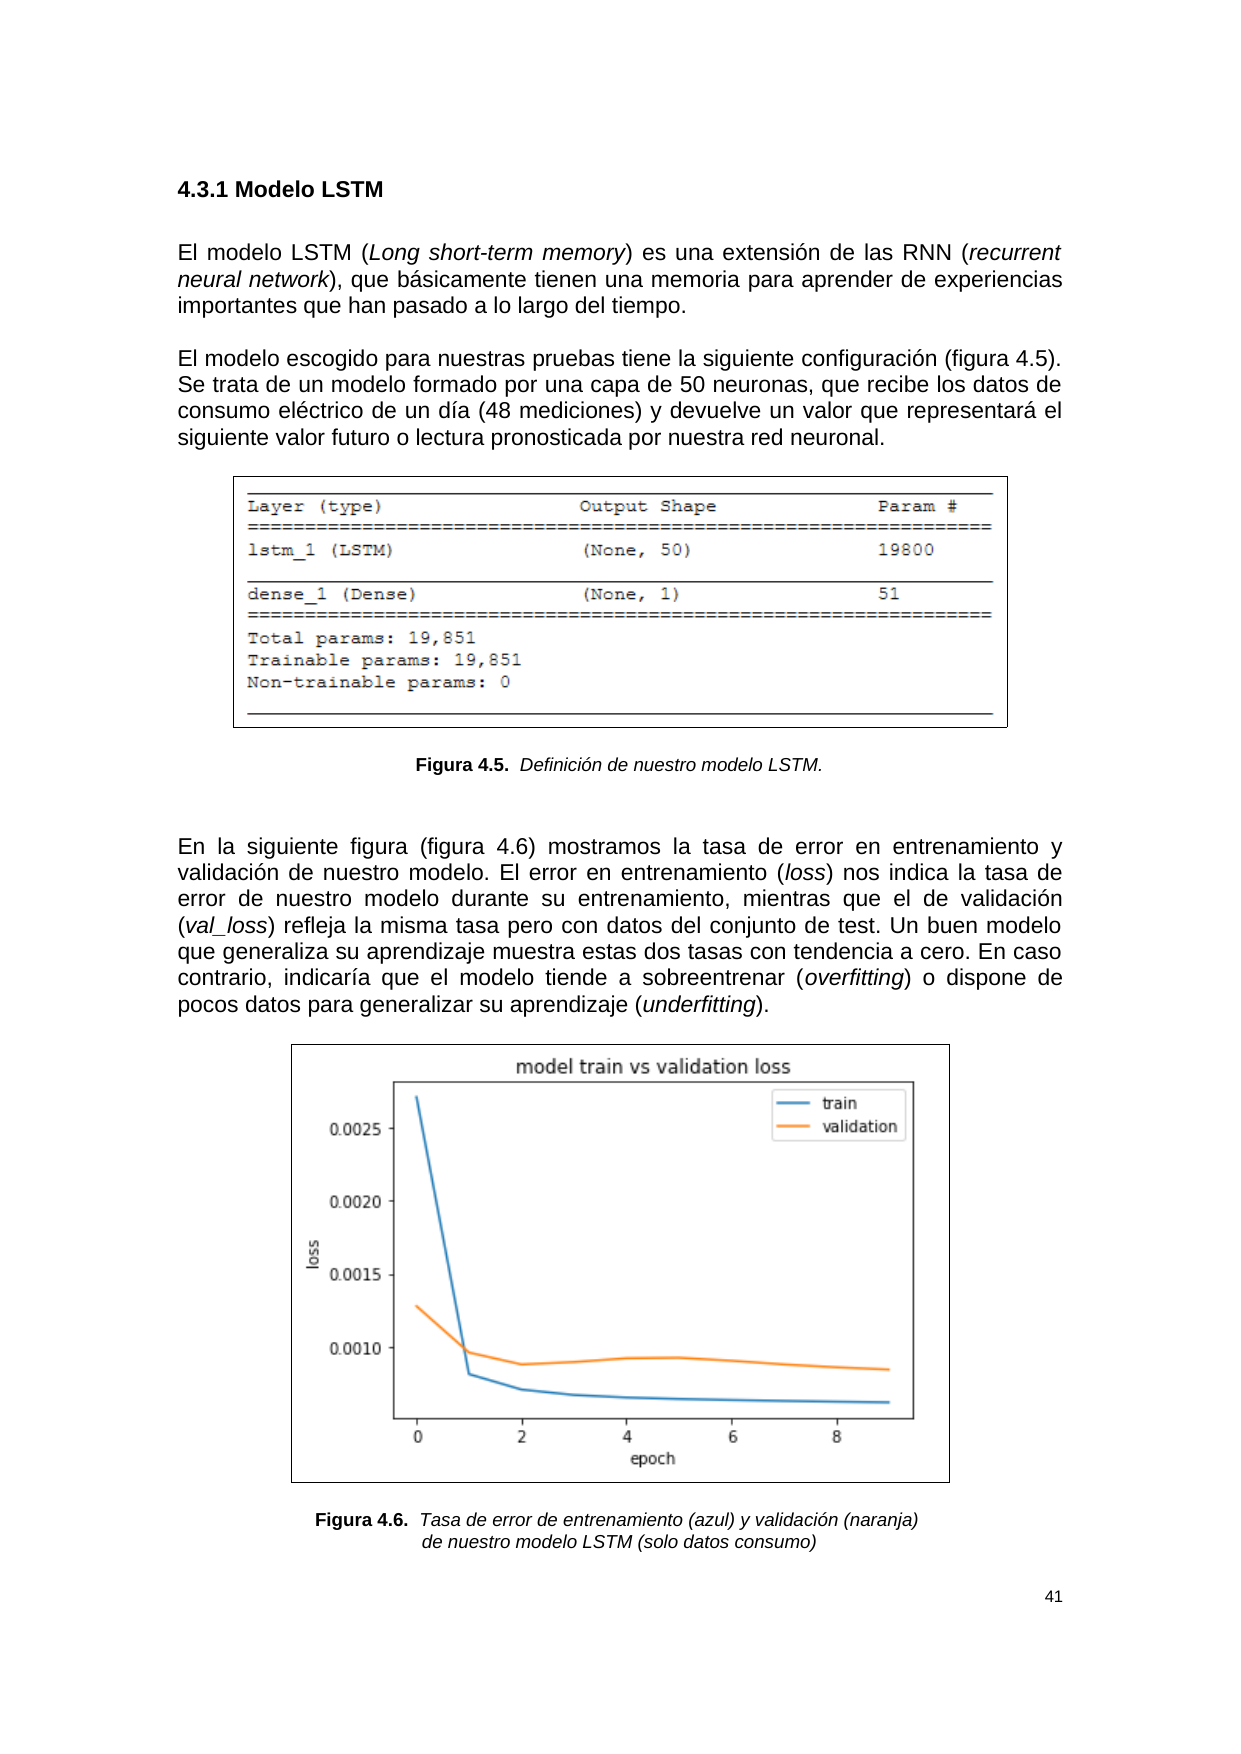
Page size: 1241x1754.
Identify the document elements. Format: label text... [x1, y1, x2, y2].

text El modelo escogido para nuestras pruebas tiene la siguiente configuración (figura 4.5). Se trata de un modelo formado por una capa de 50 neuronas, que recibe los datos de consumo eléctrico de un día (48 mediciones) y devuelve un valor que representará el siguiente valor futuro o lectura pronosticada por nuestra red neuronal. [177, 345, 1063, 450]
subtitle 4.3.1 Modelo LSTM [177, 176, 1063, 203]
text En la siguiente figura (figura 4.6) mostramos la tasa de error en entrenamiento y validación de nuestro modelo. El error en entrenamiento (loss) nos indica la tasa de error de nuestro modelo durante su entrenamiento, mientras que el de validación (val_loss) refleja la misma tasa pero con datos del conjunto de test. Un buen modelo que generaliza su aprendizaje muestra estas dos tasas con tendencia a cero. En caso contrario, indicaría que el modelo tiende a sobreentrenar (overfitting) o dispone de pocos datos para generalizar su aprendizaje (underfitting). [177, 833, 1063, 1017]
text El modelo LSTM (Long short-term memory) es una extensión de las RNN (recurrent neural network), que básicamente tienen una memoria para aprender de experiencias importantes que han pasado a lo largo del tiempo. [177, 239, 1063, 318]
text de nuestro modelo LSTM (solo datos consumo) [177, 1530, 1063, 1552]
picture [236, 479, 1004, 725]
text Figura 4.5. Definición de nuestro modelo LSTM. [177, 753, 1063, 775]
text Figura 4.6. Tasa de error de entrenamiento (azul) y validación (naranja) [177, 1509, 1063, 1530]
picture [294, 1046, 947, 1480]
